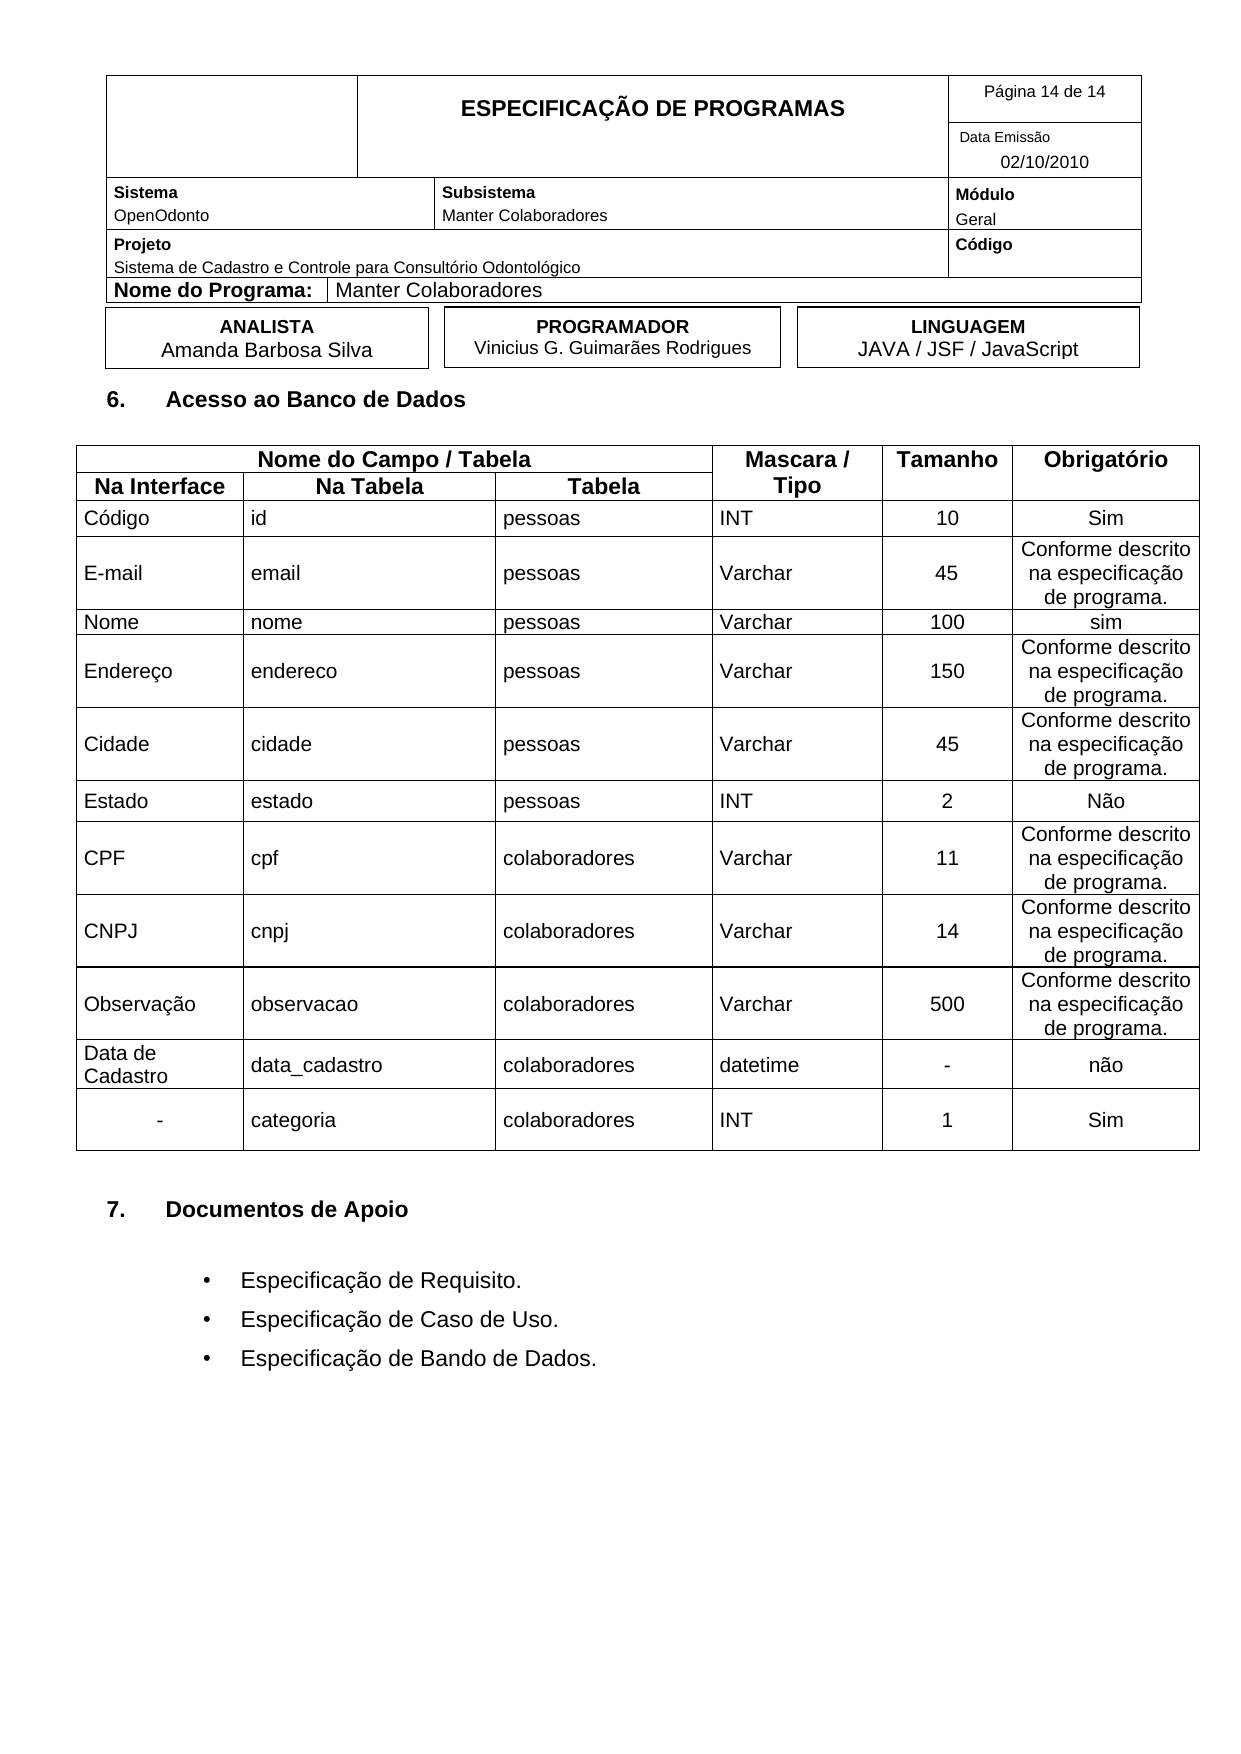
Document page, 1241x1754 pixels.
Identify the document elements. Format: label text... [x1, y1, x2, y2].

table_cell Conforme descrito na especificação de programa. [1013, 895, 1199, 966]
table_cell pessoas [496, 708, 712, 780]
table_cell Não [1013, 781, 1199, 821]
table_cell Varchar [713, 968, 882, 1039]
table_cell CPF [77, 822, 243, 893]
table_cell data_cadastro [244, 1040, 495, 1088]
table_cell Cidade [77, 708, 243, 780]
table_cell categoria [244, 1089, 495, 1150]
table_cell pessoas [496, 501, 712, 536]
table_cell 150 [883, 635, 1012, 707]
table_cell Na Interface [77, 473, 243, 499]
table_cell Varchar [713, 635, 882, 707]
table_cell cnpj [244, 895, 495, 966]
table_cell Varchar [713, 537, 882, 609]
table_cell Estado [77, 781, 243, 821]
table_cell pessoas [496, 781, 712, 821]
table_cell Na Tabela [244, 473, 495, 499]
table_cell Observação [77, 968, 243, 1039]
table_cell id [244, 501, 495, 536]
table_cell Conforme descrito na especificação de programa. [1013, 708, 1199, 780]
table_cell Sim [1013, 501, 1199, 536]
table_cell cpf [244, 822, 495, 893]
list Especificação de Bando de Dados. [203, 1345, 1151, 1372]
table_cell pessoas [496, 610, 712, 634]
table_cell datetime [713, 1040, 882, 1088]
table_cell observacao [244, 968, 495, 1039]
table_cell endereco [244, 635, 495, 707]
table_cell 14 [883, 895, 1012, 966]
table_cell colaboradores [496, 895, 712, 966]
table_cell 2 [883, 781, 1012, 821]
table_cell email [244, 537, 495, 609]
table_cell não [1013, 1040, 1199, 1088]
table_cell - [883, 1040, 1012, 1088]
table_cell INT [713, 1089, 882, 1150]
table_cell pessoas [496, 635, 712, 707]
table_cell 10 [883, 501, 1012, 536]
table_header Nome do Campo / Tabela [77, 446, 712, 472]
table_cell Varchar [713, 610, 882, 634]
table_cell CNPJ [77, 895, 243, 966]
subtitle Acesso ao Banco de Dados [106, 386, 1151, 412]
table_header Mascara / Tipo [713, 446, 882, 499]
table_cell Varchar [713, 708, 882, 780]
table_cell Conforme descrito na especificação de programa. [1013, 635, 1199, 707]
table_cell 500 [883, 968, 1012, 1039]
table_cell Conforme descrito na especificação de programa. [1013, 537, 1199, 609]
table_cell colaboradores [496, 822, 712, 893]
table_cell cidade [244, 708, 495, 780]
table_cell - [77, 1089, 243, 1150]
table_cell colaboradores [496, 1040, 712, 1088]
table_cell 11 [883, 822, 1012, 893]
list Especificação de Requisito. [203, 1267, 1151, 1294]
table_cell Data de Cadastro [77, 1040, 243, 1088]
table_cell 45 [883, 708, 1012, 780]
table_cell sim [1013, 610, 1199, 634]
table_cell 1 [883, 1089, 1012, 1150]
table_cell Código [77, 501, 243, 536]
table_cell pessoas [496, 537, 712, 609]
table_cell INT [713, 501, 882, 536]
table_cell nome [244, 610, 495, 634]
table_cell colaboradores [496, 968, 712, 1039]
table_cell E-mail [77, 537, 243, 609]
table_cell Varchar [713, 822, 882, 893]
table_header Obrigatório [1013, 446, 1199, 499]
table_cell colaboradores [496, 1089, 712, 1150]
table_cell Sim [1013, 1089, 1199, 1150]
table_cell Nome [77, 610, 243, 634]
table_cell Tabela [496, 473, 712, 499]
table_cell 45 [883, 537, 1012, 609]
subtitle Documentos de Apoio [106, 1196, 1151, 1222]
table_cell Endereço [77, 635, 243, 707]
table_cell Conforme descrito na especificação de programa. [1013, 968, 1199, 1039]
table_cell estado [244, 781, 495, 821]
table_cell 100 [883, 610, 1012, 634]
table_cell Conforme descrito na especificação de programa. [1013, 822, 1199, 893]
table_header Tamanho [883, 446, 1012, 499]
table_cell Varchar [713, 895, 882, 966]
table_cell INT [713, 781, 882, 821]
list Especificação de Caso de Uso. [203, 1306, 1151, 1333]
